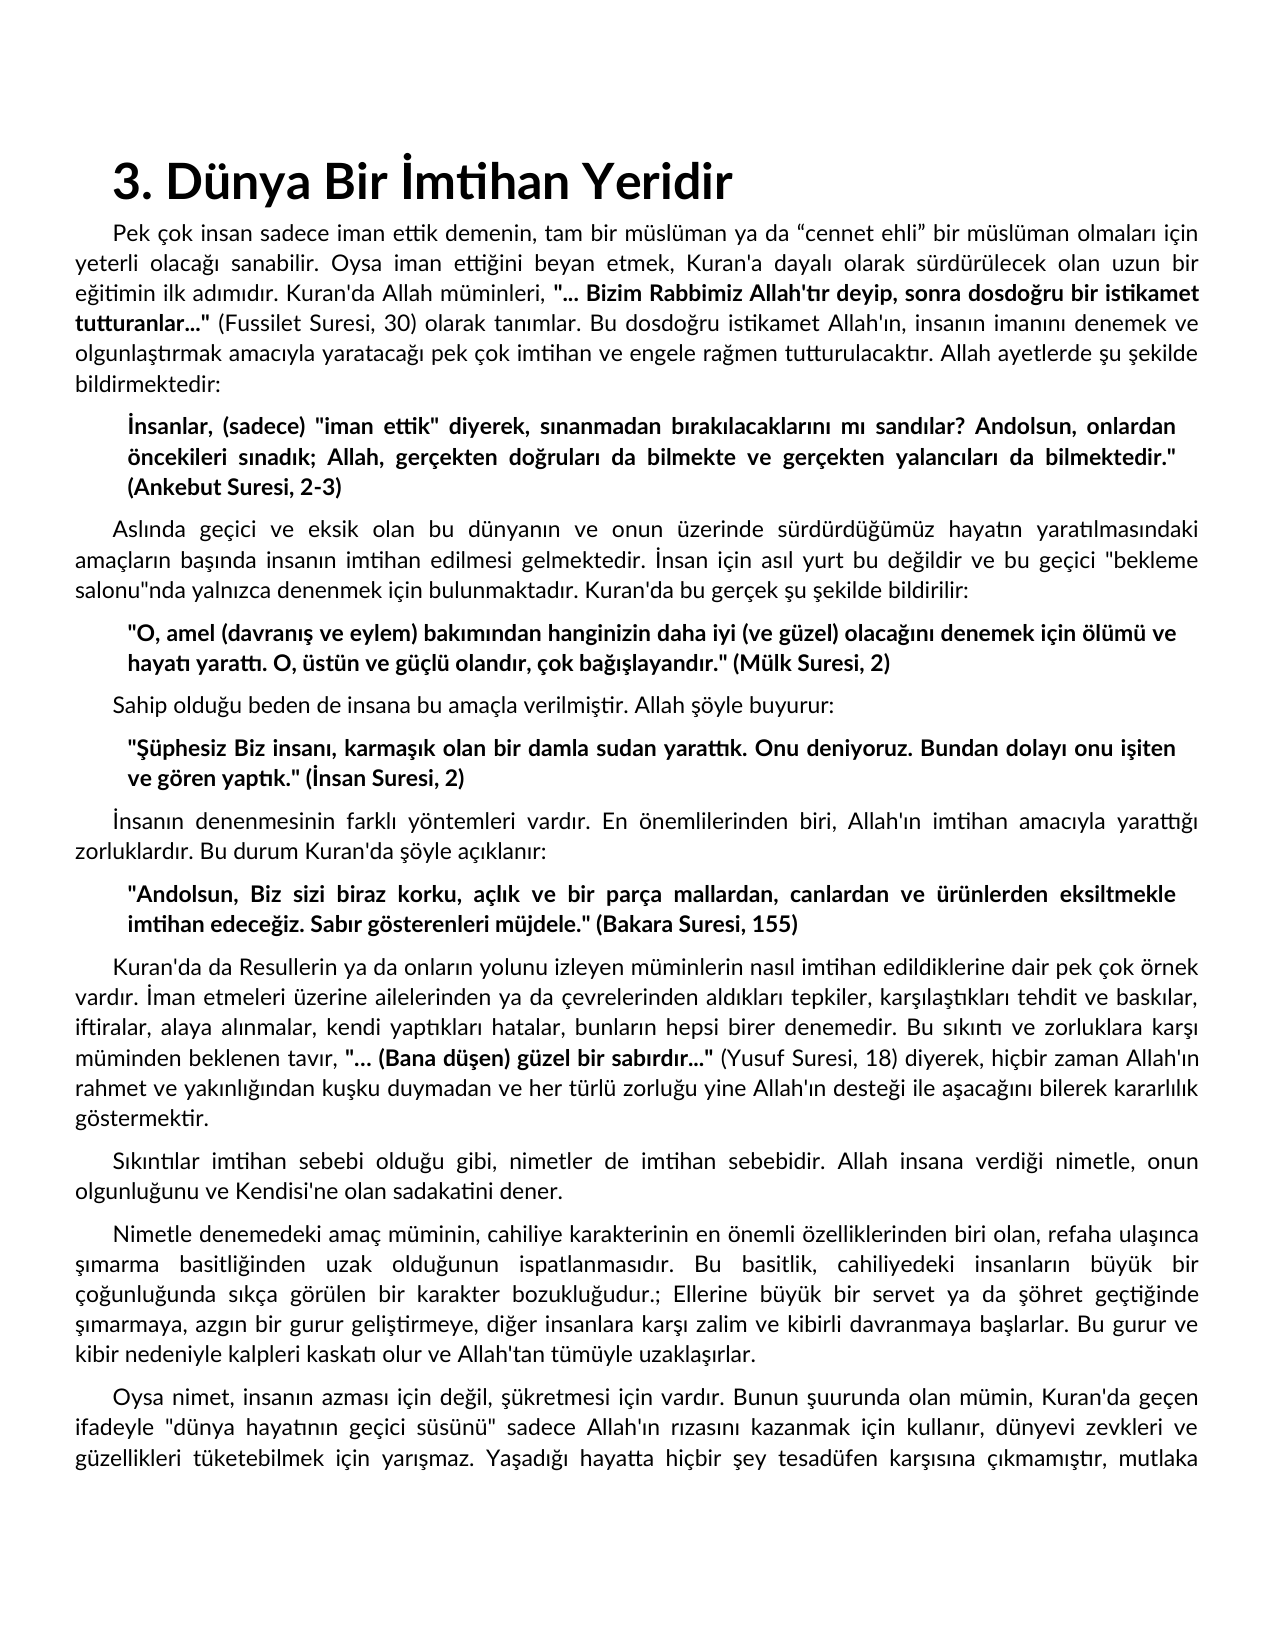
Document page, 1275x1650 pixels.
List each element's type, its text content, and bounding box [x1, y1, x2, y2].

text "O, amel (davranış ve eylem) bakımından hanginizin daha iyi (ve güzel) olacağını denemek için ölümü ve hayatı yarattı. O, üstün ve güçlü olandır, çok bağışlayandır." (Mülk Suresi, 2) [127, 618, 1177, 676]
text "Andolsun, Biz sizi biraz korku, açlık ve bir parça mallardan, canlardan ve ürünlerden eksiltmekle imtihan edeceğiz. Sabır gösterenleri müjdele." (Bakara Suresi, 155) [127, 880, 1177, 937]
text Kuran'da da Resullerin ya da onların yolunu izleyen müminlerin nasıl imtihan edildiklerine dair pek çok örnek vardır. İman etmeleri üzerine ailelerinden ya da çevrelerinden aldıkları tepkiler, karşılaştıkları tehdit ve baskılar, iftiralar, alaya alınmalar, kendi yaptıkları hatalar, bunların hepsi birer denemedir. Bu sıkıntı ve zorluklara karşı müminden beklenen tavır, "… (Bana düşen) güzel bir sabırdır..." (Yusuf Suresi, 18) diyerek, hiçbir zaman Allah'ın rahmet ve yakınlığından kuşku duymadan ve her türlü zorluğu yine Allah'ın desteği ile aşacağını bilerek kararlılık göstermektir. [75, 953, 1200, 1131]
text Sahip olduğu beden de insana bu amaçla verilmiştir. Allah şöyle buyurur: [75, 691, 1200, 719]
text Aslında geçici ve eksik olan bu dünyanın ve onun üzerinde sürdürdüğümüz hayatın yaratılmasındaki amaçların başında insanın imtihan edilmesi gelmektedir. İnsan için asıl yurt bu değildir ve bu geçici "bekleme salonu"nda yalnızca denenmek için bulunmaktadır. Kuran'da bu gerçek şu şekilde bildirilir: [75, 515, 1200, 603]
text "Şüphesiz Biz insanı, karmaşık olan bir damla sudan yarattık. Onu deniyoruz. Bundan dolayı onu işiten ve gören yaptık." (İnsan Suresi, 2) [127, 734, 1177, 792]
text İnsanın denenmesinin farklı yöntemleri vardır. En önemlilerinden biri, Allah'ın imtihan amacıyla yarattığı zorluklardır. Bu durum Kuran'da şöyle açıklanır: [75, 807, 1200, 864]
text İnsanlar, (sadece) "iman ettik" diyerek, sınanmadan bırakılacaklarını mı sandılar? Andolsun, onlardan öncekileri sınadık; Allah, gerçekten doğruları da bilmekte ve gerçekten yalancıları da bilmektedir." (Ankebut Suresi, 2-3) [127, 412, 1177, 500]
text Pek çok insan sadece iman ettik demenin, tam bir müslüman ya da “cennet ehli” bir müslüman olmaları için yeterli olacağı sanabilir. Oysa iman ettiğini beyan etmek, Kuran'a dayalı olarak sürdürülecek olan uzun bir eğitimin ilk adımıdır. Kuran'da Allah müminleri, "... Bizim Rabbimiz Allah'tır deyip, sonra dosdoğru bir istikamet tutturanlar..." (Fussilet Suresi, 30) olarak tanımlar. Bu dosdoğru istikamet Allah'ın, insanın imanını denemek ve olgunlaştırmak amacıyla yaratacağı pek çok imtihan ve engele rağmen tutturulacaktır. Allah ayetlerde şu şekilde bildirmektedir: [75, 218, 1200, 397]
text Sıkıntılar imtihan sebebi olduğu gibi, nimetler de imtihan sebebidir. Allah insana verdiği nimetle, onun olgunluğunu ve Kendisi'ne olan sadakatini dener. [75, 1146, 1200, 1204]
subtitle 3. Dünya Bir İmtihan Yeridir [112, 150, 1200, 210]
text Nimetle denemedeki amaç müminin, cahiliye karakterinin en önemli özelliklerinden biri olan, refaha ulaşınca şımarma basitliğinden uzak olduğunun ispatlanmasıdır. Bu basitlik, cahiliyedeki insanların büyük bir çoğunluğunda sıkça görülen bir karakter bozukluğudur.; Ellerine büyük bir servet ya da şöhret geçtiğinde şımarmaya, azgın bir gurur geliştirmeye, diğer insanlara karşı zalim ve kibirli davranmaya başlarlar. Bu gurur ve kibir nedeniyle kalpleri kaskatı olur ve Allah'tan tümüyle uzaklaşırlar. [75, 1219, 1200, 1368]
text Oysa nimet, insanın azması için değil, şükretmesi için vardır. Bunun şuurunda olan mümin, Kuran'da geçen ifadeyle "dünya hayatının geçici süsünü" sadece Allah'ın rızasını kazanmak için kullanır, dünyevi zevkleri ve güzellikleri tüketebilmek için yarışmaz. Yaşadığı hayatta hiçbir şey tesadüfen karşısına çıkmamıştır, mutlaka [75, 1383, 1200, 1471]
